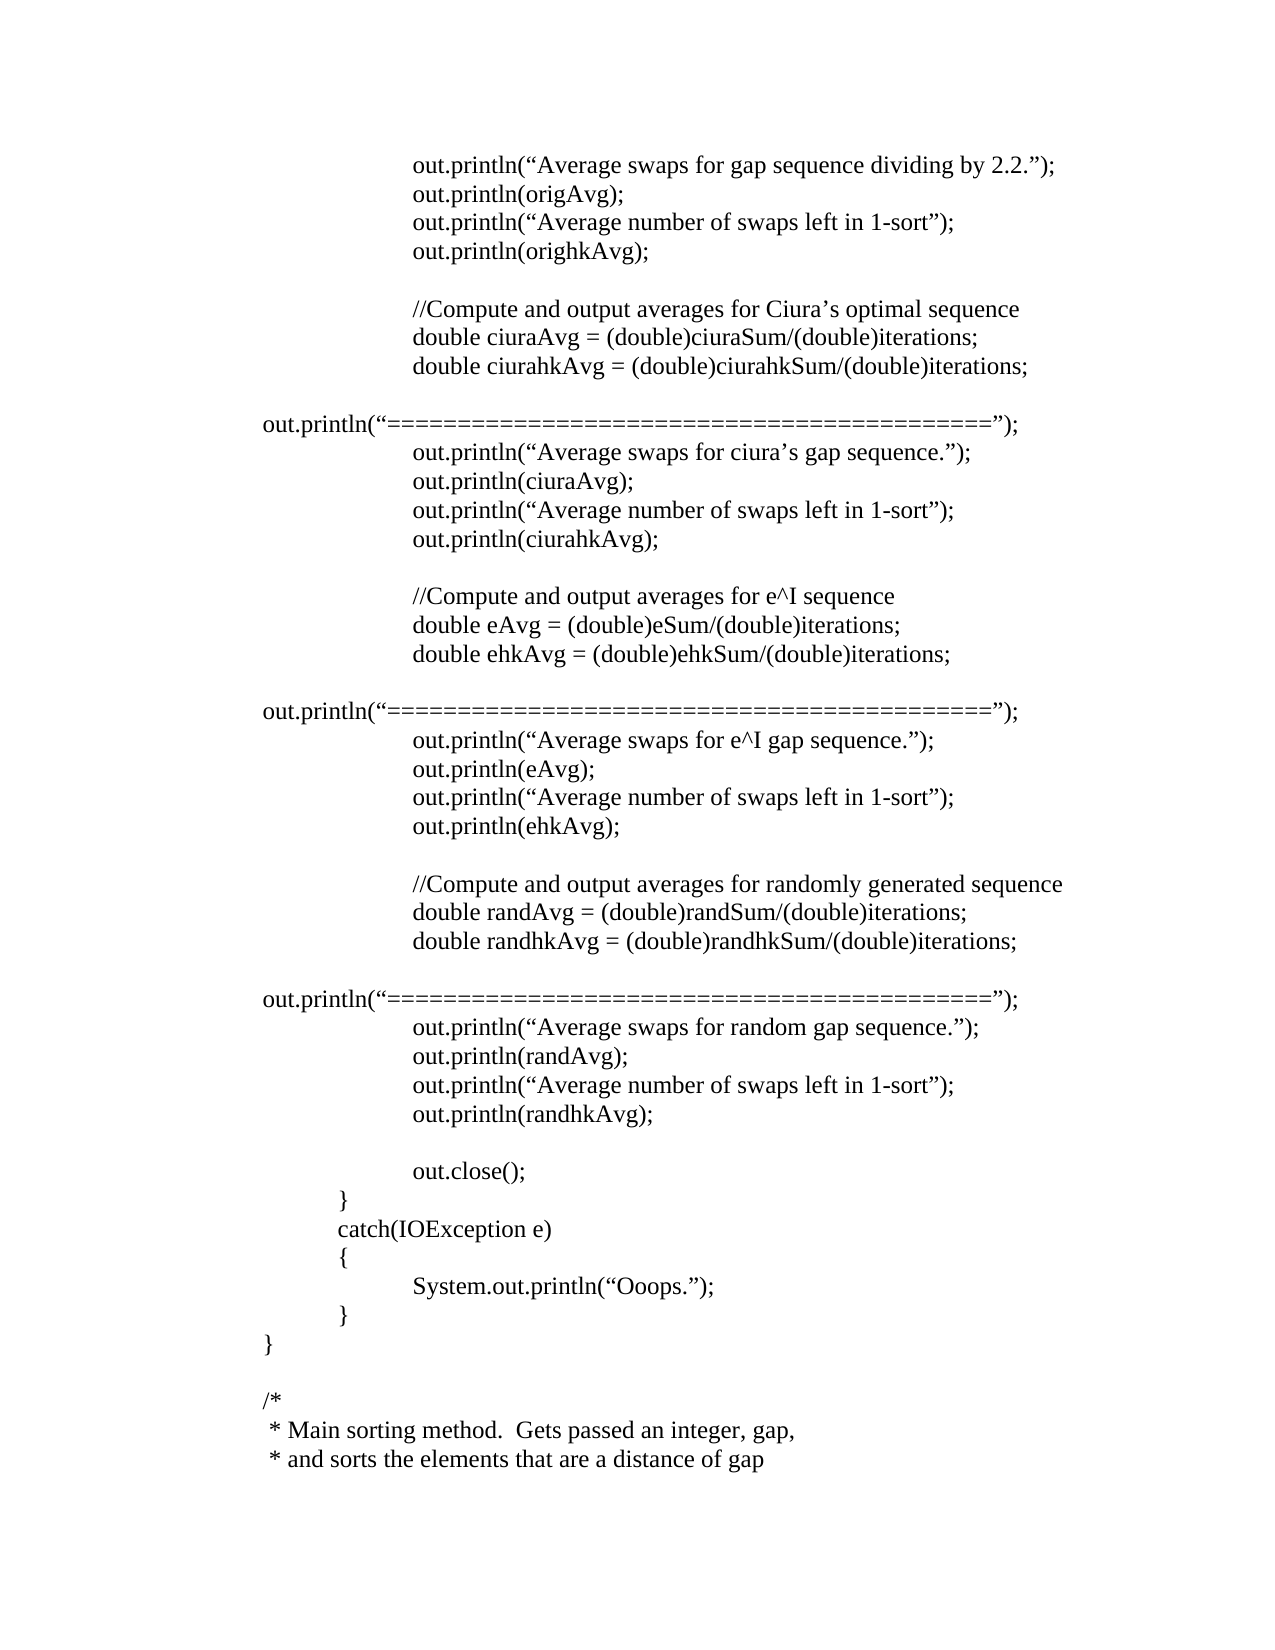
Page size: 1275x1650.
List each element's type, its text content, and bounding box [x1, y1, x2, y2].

text double ciuraAvg = (double)ciuraSum/(double)iterations; [187, 322, 1087, 351]
text double ciurahkAvg = (double)ciurahkSum/(double)iterations; [187, 351, 1087, 380]
text * and sorts the elements that are a distance of gap [187, 1444, 1087, 1472]
text //Compute and output averages for randomly generated sequence [187, 869, 1087, 897]
text double randhkAvg = (double)randhkSum/(double)iterations; [187, 926, 1087, 955]
text double ehkAvg = (double)ehkSum/(double)iterations; [187, 639, 1087, 667]
text out.println(“Average swaps for ciura’s gap sequence.”); [187, 437, 1087, 466]
text out.println(origAvg); [187, 179, 1087, 207]
text out.println(“Average swaps for gap sequence dividing by 2.2.”); [187, 150, 1087, 179]
text out.println(randhkAvg); [187, 1099, 1087, 1127]
text } [187, 1329, 1087, 1357]
text System.out.println(“Ooops.”); [187, 1271, 1087, 1300]
text out.println(eAvg); [187, 754, 1087, 782]
text out.println(orighkAvg); [187, 236, 1087, 265]
text } [187, 1185, 1087, 1214]
text catch(IOException e) [187, 1214, 1087, 1242]
text out.println(“===========================================”); [187, 380, 1087, 437]
text //Compute and output averages for Ciura’s optimal sequence [187, 294, 1087, 322]
text out.close(); [187, 1156, 1087, 1185]
text out.println(ciurahkAvg); [187, 524, 1087, 552]
text out.println(ciuraAvg); [187, 466, 1087, 495]
text out.println(“Average number of swaps left in 1-sort”); [187, 207, 1087, 236]
text double eAvg = (double)eSum/(double)iterations; [187, 610, 1087, 639]
text double randAvg = (double)randSum/(double)iterations; [187, 897, 1087, 926]
text out.println(randAvg); [187, 1041, 1087, 1070]
text out.println(“Average number of swaps left in 1-sort”); [187, 495, 1087, 524]
text out.println(“===========================================”); [187, 955, 1087, 1012]
text * Main sorting method. Gets passed an integer, gap, [187, 1415, 1087, 1444]
text //Compute and output averages for e^I sequence [187, 581, 1087, 610]
text } [187, 1300, 1087, 1329]
text out.println(ehkAvg); [187, 811, 1087, 840]
text out.println(“Average number of swaps left in 1-sort”); [187, 782, 1087, 811]
text out.println(“Average swaps for e^I gap sequence.”); [187, 725, 1087, 754]
text { [187, 1242, 1087, 1271]
text /* [187, 1386, 1087, 1415]
text out.println(“Average number of swaps left in 1-sort”); [187, 1070, 1087, 1099]
text out.println(“===========================================”); [187, 667, 1087, 725]
text out.println(“Average swaps for random gap sequence.”); [187, 1012, 1087, 1041]
